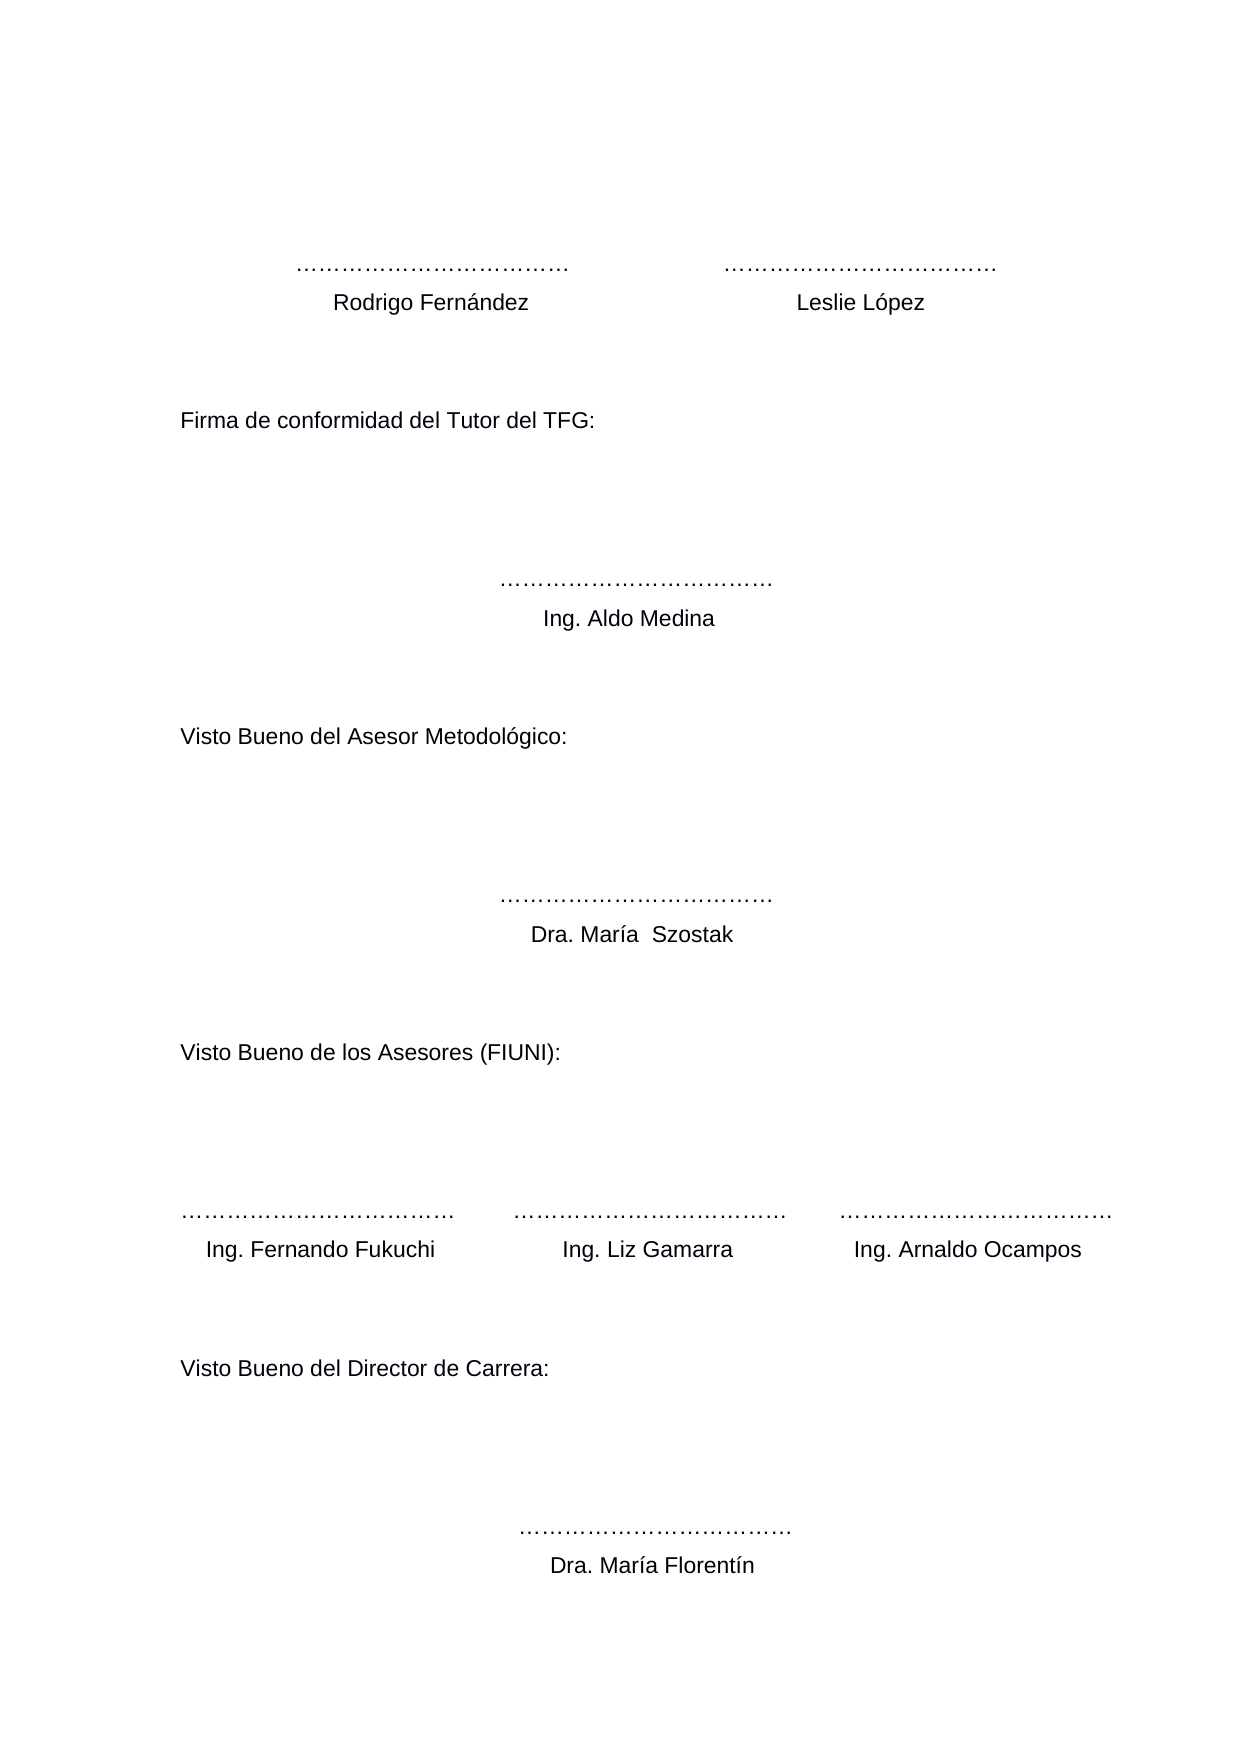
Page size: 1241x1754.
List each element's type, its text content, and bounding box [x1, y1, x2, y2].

text Dra. María Florentín [180, 1552, 1119, 1579]
text Rodrigo Fernández Leslie López [180, 289, 1119, 315]
text Visto Bueno del Director de Carrera: [180, 1355, 1119, 1381]
text ……………………………… ……………………………… ……………………………… [180, 1197, 1119, 1223]
text ……………………………… [180, 881, 1119, 907]
text Ing. Aldo Medina [180, 605, 1119, 631]
text Visto Bueno de los Asesores (FIUNI): [180, 1039, 1119, 1065]
text ……………………………… [180, 1513, 1119, 1539]
text Dra. María Szostak [180, 921, 1119, 947]
text ……………………………… ……………………………… [180, 249, 1119, 276]
text Visto Bueno del Asesor Metodológico: [180, 723, 1119, 749]
text Firma de conformidad del Tutor del TFG: [180, 407, 1119, 434]
text ……………………………… [180, 565, 1119, 592]
text Ing. Fernando Fukuchi Ing. Liz Gamarra Ing. Arnaldo Ocampos [180, 1236, 1119, 1263]
